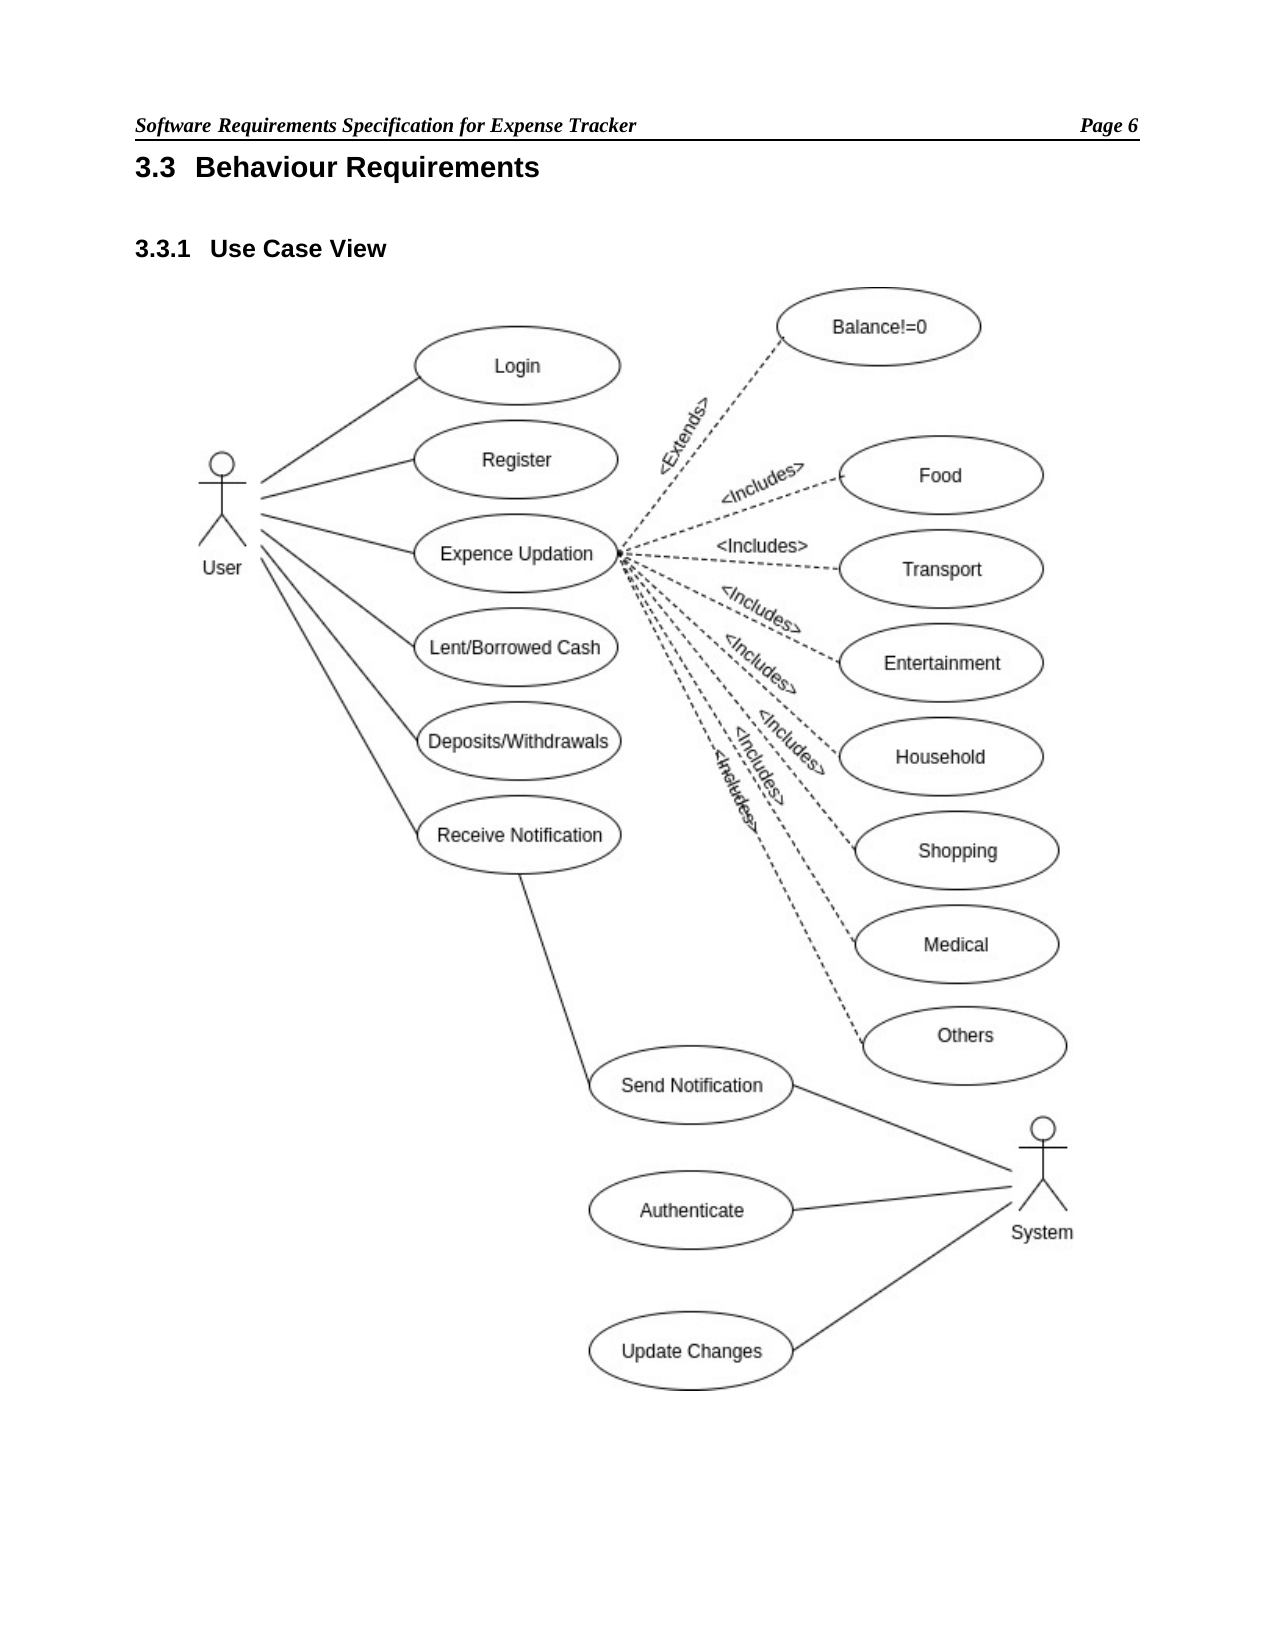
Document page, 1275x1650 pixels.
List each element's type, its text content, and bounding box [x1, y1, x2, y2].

picture [198, 287, 1077, 1391]
subtitle Use Case View [135, 238, 1140, 263]
subtitle Behaviour Requirements [135, 150, 1140, 183]
